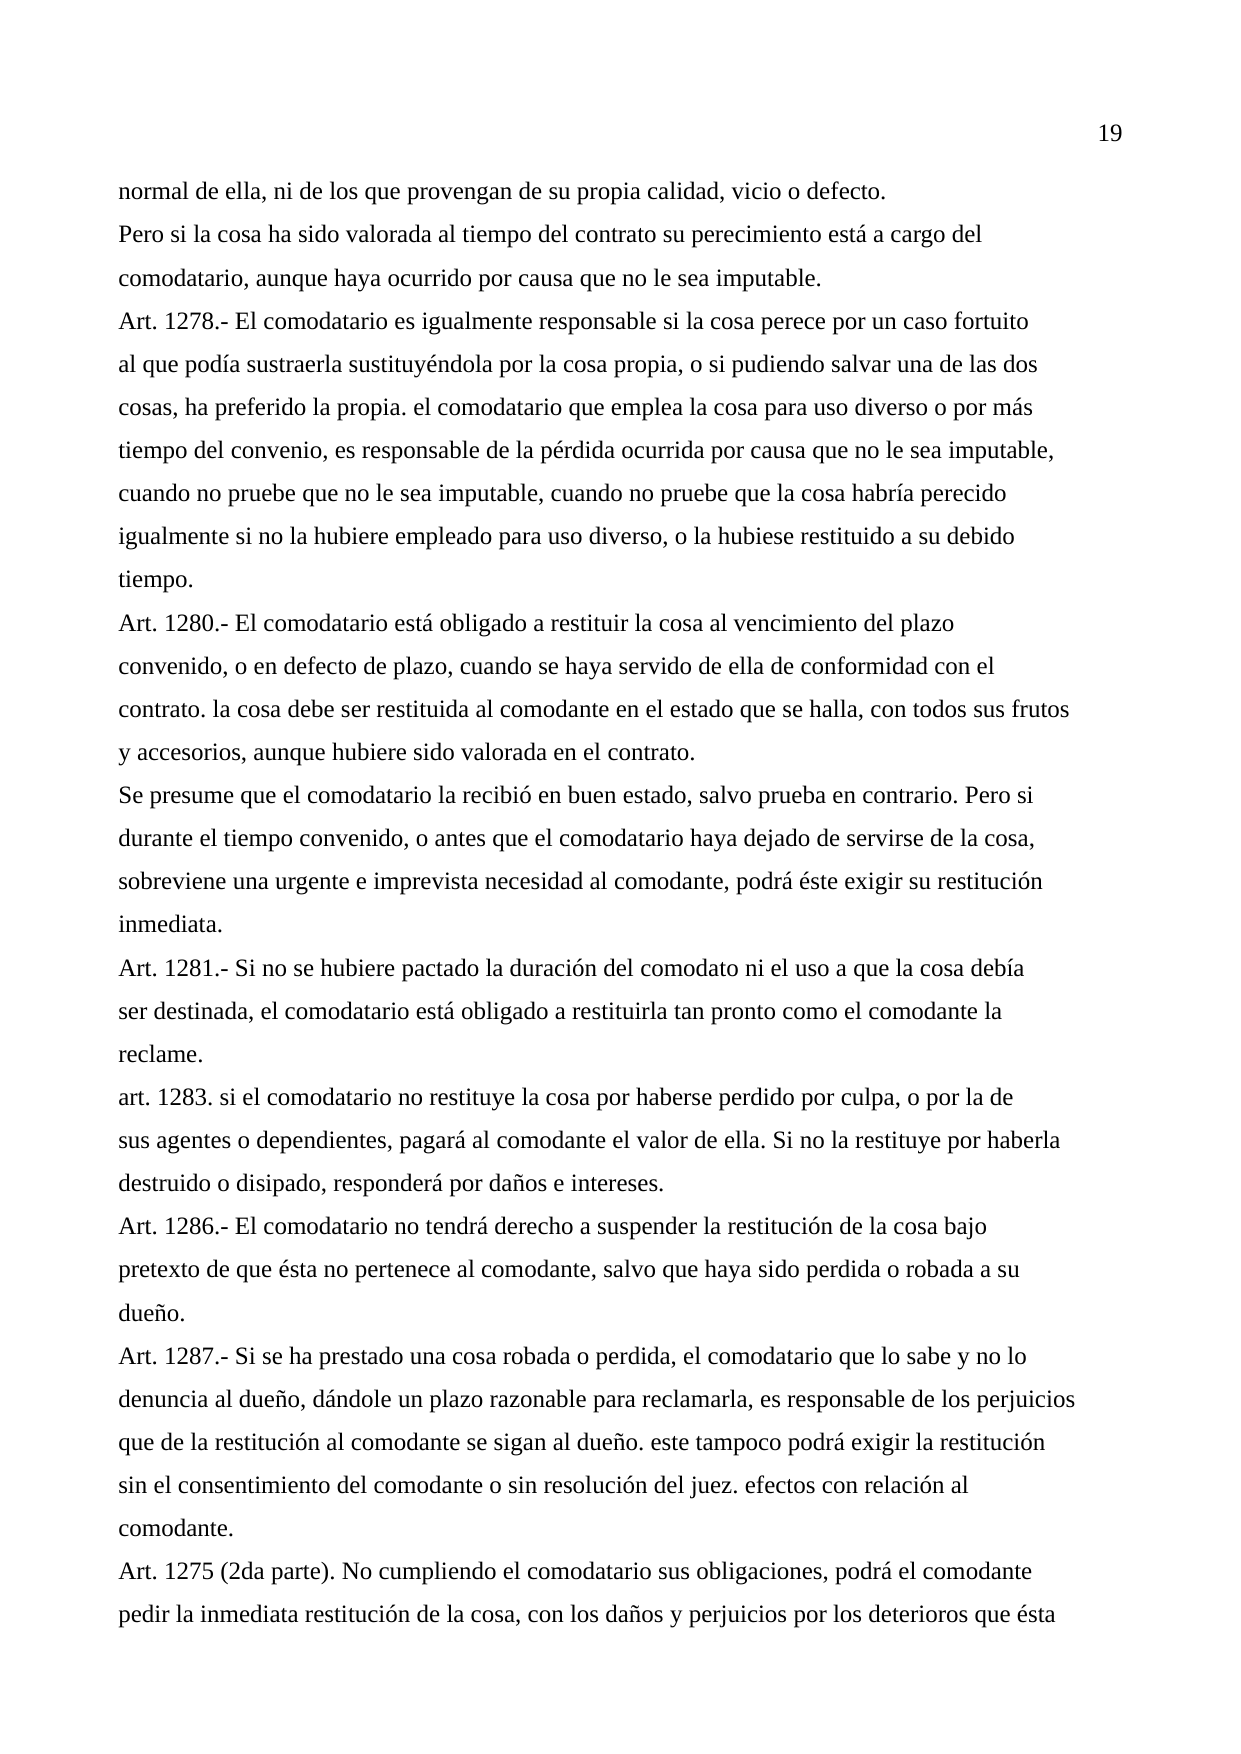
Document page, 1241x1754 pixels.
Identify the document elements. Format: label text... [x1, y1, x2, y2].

text art. 1283. si el comodatario no restituye la cosa por haberse perdido por culpa, o por la de [118, 1082, 1122, 1111]
text Art. 1286.- El comodatario no tendrá derecho a suspender la restitución de la cosa bajo [118, 1211, 1122, 1240]
text pedir la inmediata restitución de la cosa, con los daños y perjuicios por los deterioros que ésta [118, 1599, 1122, 1628]
text comodatario, aunque haya ocurrido por causa que no le sea imputable. [118, 263, 1122, 291]
text Se presume que el comodatario la recibió en buen estado, salvo prueba en contrario. Pero si [118, 780, 1122, 809]
text destruido o disipado, responderá por daños e intereses. [118, 1168, 1122, 1197]
text y accesorios, aunque hubiere sido valorada en el contrato. [118, 737, 1122, 766]
text Art. 1280.- El comodatario está obligado a restituir la cosa al vencimiento del plazo [118, 608, 1122, 636]
text inmediata. [118, 909, 1122, 938]
text denuncia al dueño, dándole un plazo razonable para reclamarla, es responsable de los perjuicios [118, 1384, 1122, 1413]
text sus agentes o dependientes, pagará al comodante el valor de ella. Si no la restituye por haberla [118, 1125, 1122, 1154]
text cosas, ha preferido la propia. el comodatario que emplea la cosa para uso diverso o por más [118, 392, 1122, 421]
text Pero si la cosa ha sido valorada al tiempo del contrato su perecimiento está a cargo del [118, 219, 1122, 248]
text comodante. [118, 1513, 1122, 1542]
text igualmente si no la hubiere empleado para uso diverso, o la hubiese restituido a su debido [118, 521, 1122, 550]
text Art. 1287.- Si se ha prestado una cosa robada o perdida, el comodatario que lo sabe y no lo [118, 1341, 1122, 1369]
text que de la restitución al comodante se sigan al dueño. este tampoco podrá exigir la restitución [118, 1427, 1122, 1456]
text ser destinada, el comodatario está obligado a restituirla tan pronto como el comodante la [118, 996, 1122, 1024]
text cuando no pruebe que no le sea imputable, cuando no pruebe que la cosa habría perecido [118, 478, 1122, 507]
text convenido, o en defecto de plazo, cuando se haya servido de ella de conformidad con el [118, 651, 1122, 679]
text contrato. la cosa debe ser restituida al comodante en el estado que se halla, con todos sus frutos [118, 694, 1122, 723]
text Art. 1281.- Si no se hubiere pactado la duración del comodato ni el uso a que la cosa debía [118, 953, 1122, 981]
text reclame. [118, 1039, 1122, 1068]
text dueño. [118, 1298, 1122, 1326]
text al que podía sustraerla sustituyéndola por la cosa propia, o si pudiendo salvar una de las dos [118, 349, 1122, 378]
text durante el tiempo convenido, o antes que el comodatario haya dejado de servirse de la cosa, [118, 823, 1122, 852]
text Art. 1278.- El comodatario es igualmente responsable si la cosa perece por un caso fortuito [118, 306, 1122, 334]
text tiempo del convenio, es responsable de la pérdida ocurrida por causa que no le sea imputable, [118, 435, 1122, 464]
text Art. 1275 (2da parte). No cumpliendo el comodatario sus obligaciones, podrá el comodante [118, 1556, 1122, 1585]
text sobreviene una urgente e imprevista necesidad al comodante, podrá éste exigir su restitución [118, 866, 1122, 895]
text sin el consentimiento del comodante o sin resolución del juez. efectos con relación al [118, 1470, 1122, 1499]
text tiempo. [118, 564, 1122, 593]
text normal de ella, ni de los que provengan de su propia calidad, vicio o defecto. [118, 176, 1122, 205]
text pretexto de que ésta no pertenece al comodante, salvo que haya sido perdida o robada a su [118, 1254, 1122, 1283]
